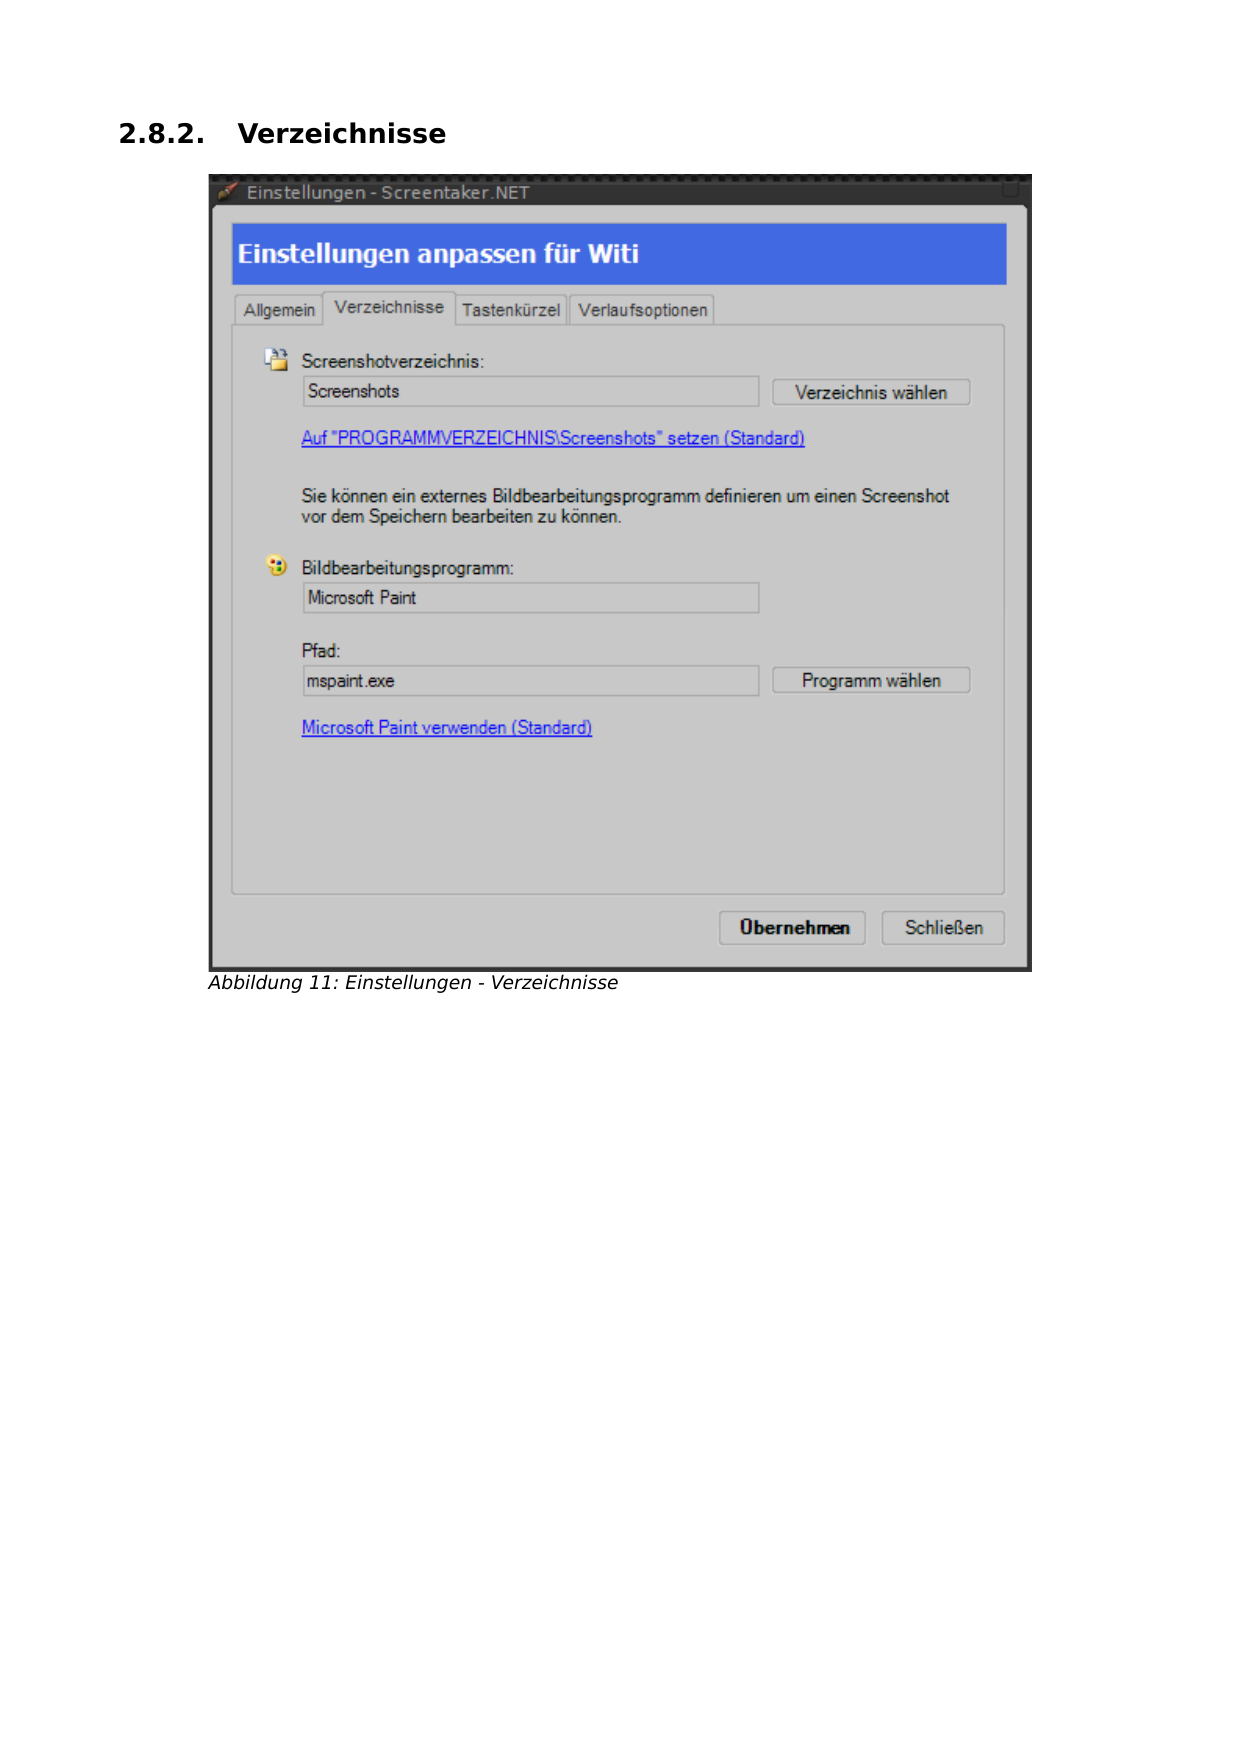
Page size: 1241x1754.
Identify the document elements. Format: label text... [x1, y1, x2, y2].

picture [208, 174, 1032, 972]
subtitle Verzeichnisse [118, 118, 1122, 150]
text Abbildung 11: Einstellungen - Verzeichnisse [208, 972, 1032, 993]
